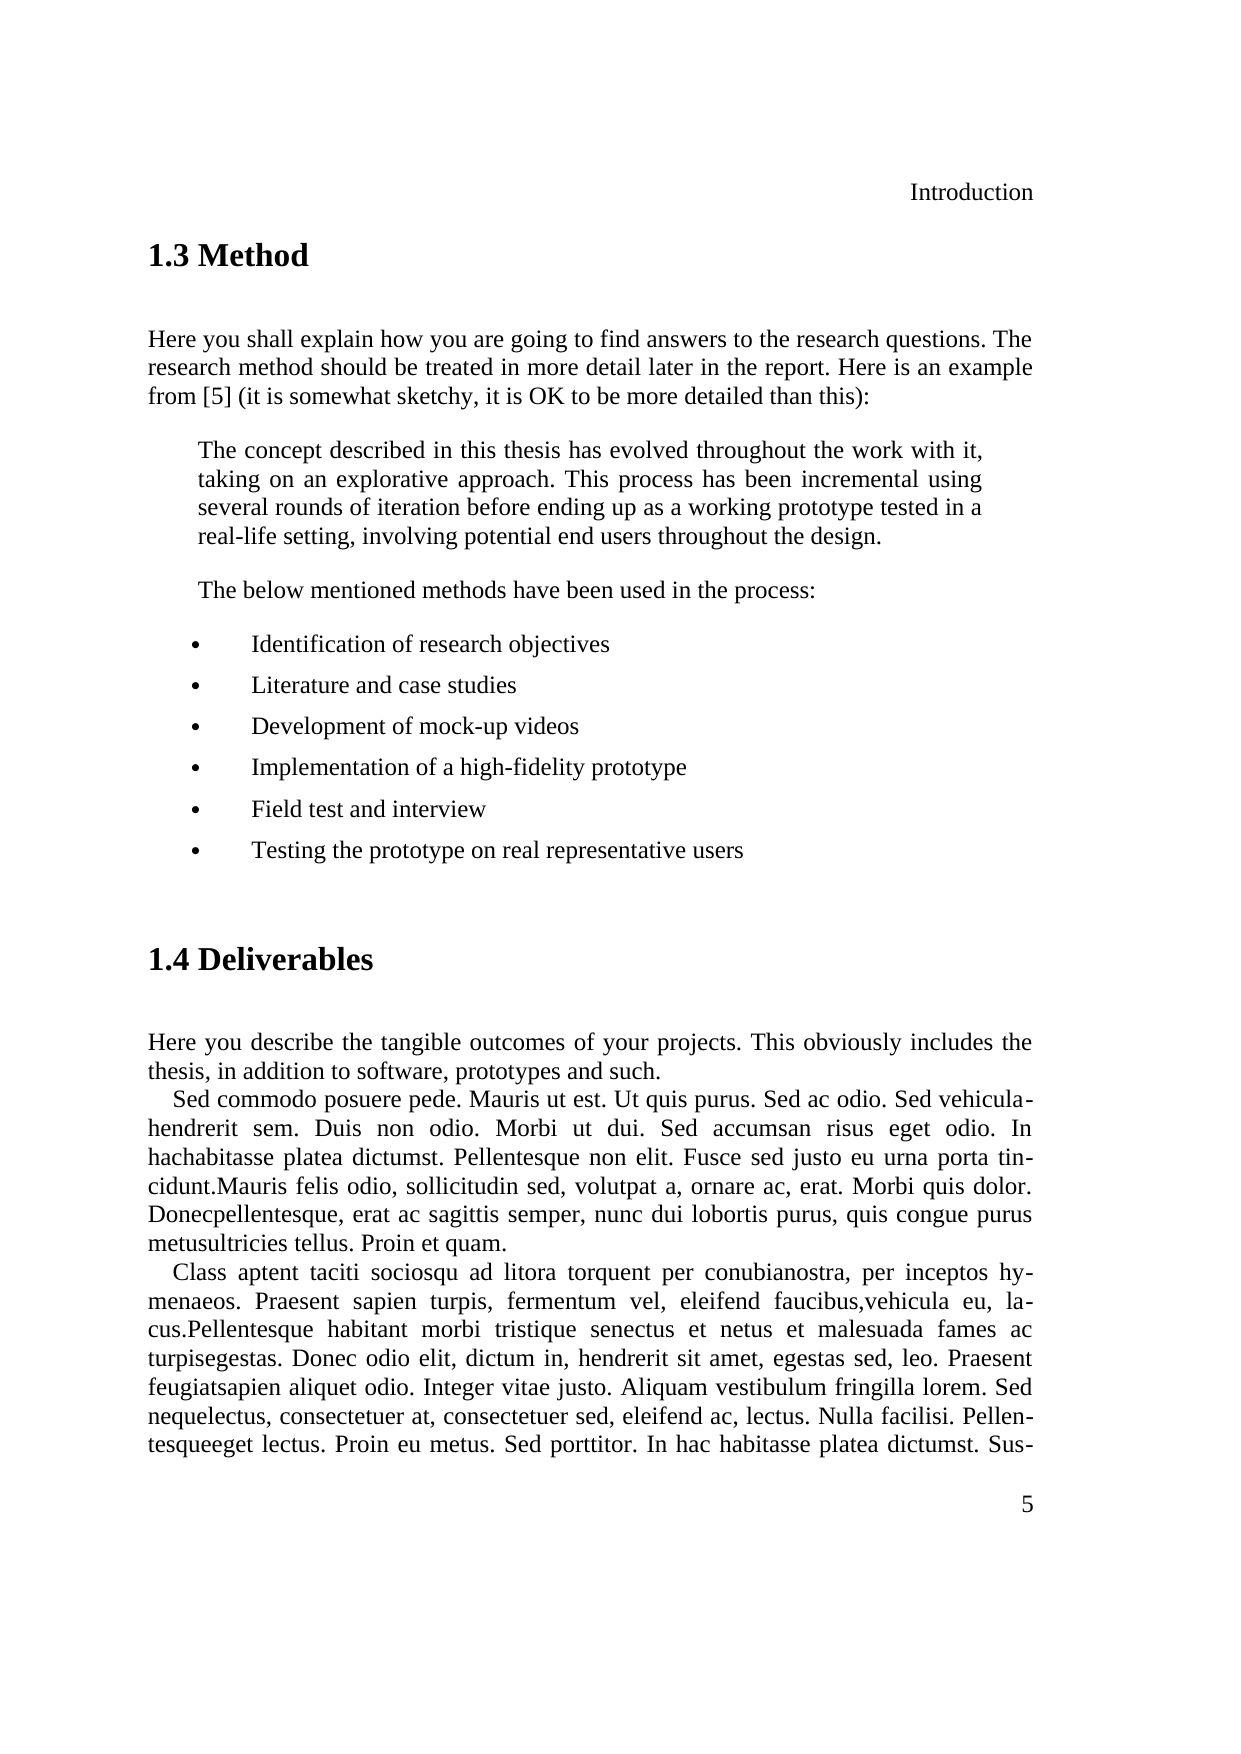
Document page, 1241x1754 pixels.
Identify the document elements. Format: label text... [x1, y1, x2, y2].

text Class aptent taciti sociosqu ad litora torquent per conubianostra, per inceptos hy­menaeos. Praesent sapien turpis, fermentum vel, eleifend faucibus,vehicula eu, la­cus.Pellentesque habitant morbi tristique senectus et netus et malesuada fames ac turpisegestas. Donec odio elit, dictum in, hendrerit sit amet, egestas sed, leo. Praesent feugiatsapien aliquet odio. Integer vitae justo. Aliquam vestibulum fringilla lorem. Sed nequelectus, consectetuer at, consectetuer sed, eleifend ac, lectus. Nulla facilisi. Pellen­tesqueeget lec­tus. Proin eu metus. Sed porttitor. In hac habitasse platea dictumst. Sus­ [148, 1257, 1033, 1458]
list Field test and interview [192, 794, 1033, 822]
text The concept described in this thesis has evolved throughout the work with it, taking on an explorative approach. This process has been incremental using several rounds of iteration before ending up as a working prototype tested in a real-life setting, involving potential end users throughout the design. [198, 435, 983, 550]
text The below mentioned methods have been used in the process: [198, 575, 983, 604]
list Development of mock-up videos [192, 711, 1033, 740]
text Here you describe the tangible outcomes of your projects. This obviously includes the thesis, in addition to software, prototypes and such. [148, 1027, 1033, 1084]
text Here you shall explain how you are going to find answers to the research questions. The research method should be treated in more detail later in the report. Here is an example from [5] (it is somewhat sketchy, it is OK to be more detailed than this): [148, 324, 1033, 410]
subtitle Deliverables [148, 939, 1033, 977]
text Sed commodo posuere pede. Mauris ut est. Ut quis purus. Sed ac odio. Sed vehicula­hendrerit sem. Duis non odio. Morbi ut dui. Sed accumsan risus eget odio. In hachabitasse platea dictumst. Pellentesque non elit. Fusce sed justo eu urna porta tin­cidunt.Mauris felis odio, sollicitudin sed, volutpat a, ornare ac, erat. Morbi quis dolor. Donecpellentesque, erat ac sagittis semper, nunc dui lobortis purus, quis congue purus metusultricies tellus. Proin et quam. [148, 1084, 1033, 1257]
list Identification of research objectives [192, 629, 1033, 657]
list Testing the prototype on real representative users [192, 835, 1033, 864]
list Implementation of a high-fidelity prototype [192, 752, 1033, 781]
list Literature and case studies [192, 670, 1033, 699]
subtitle Method [148, 235, 1033, 274]
